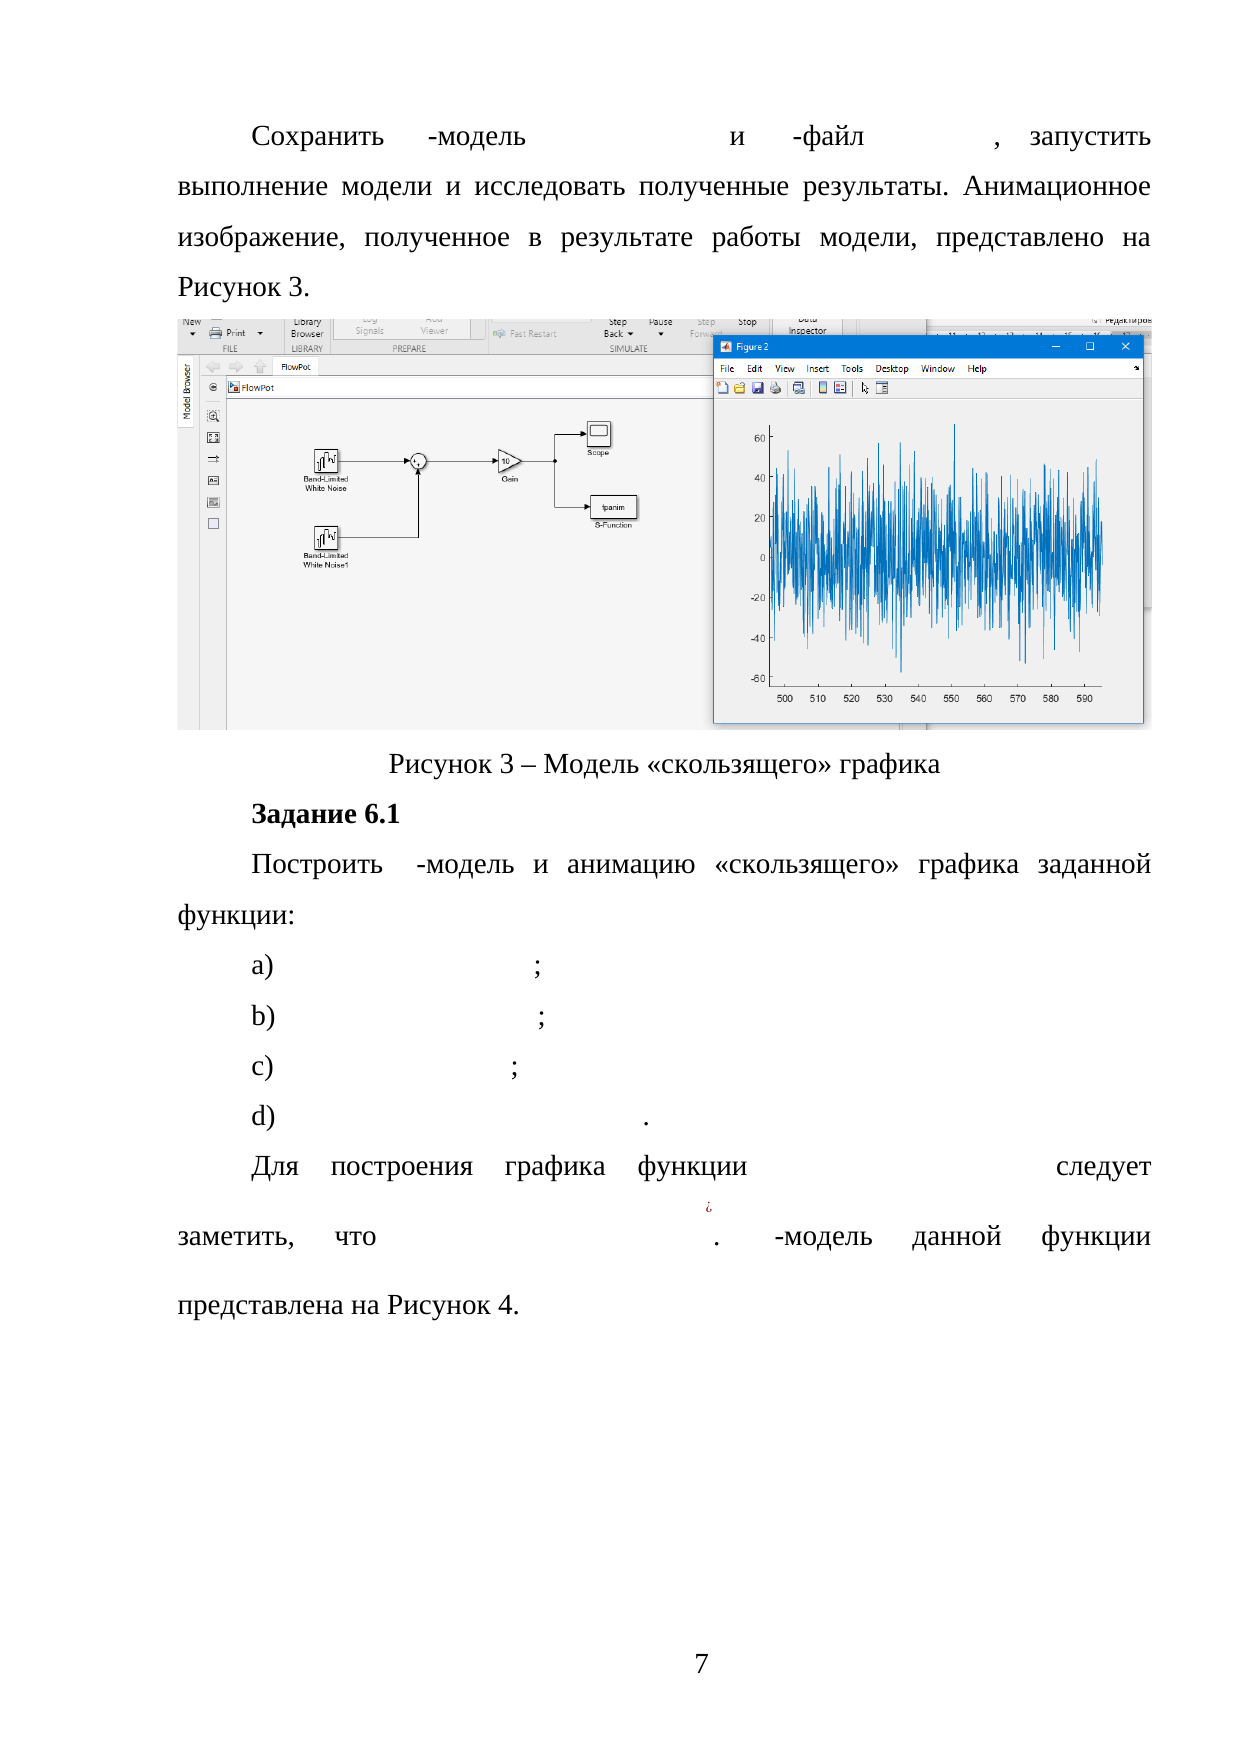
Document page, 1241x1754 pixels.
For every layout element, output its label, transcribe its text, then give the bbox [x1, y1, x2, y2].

list . [251, 1098, 1152, 1132]
list ; [251, 1048, 1152, 1081]
picture [177, 319, 1152, 730]
text Для построения графика функции следует заметить, что . -модель данной функции представлена на рисунок 4. [177, 1148, 1152, 1321]
list ; [251, 947, 1152, 981]
list ; [251, 998, 1152, 1031]
text Сохранить -модель и -файл , запустить выполнение модели и исследовать полученные результаты. Анимационное изображение, полученное в результате работы модели, представлено на рисунок 3. [177, 118, 1152, 303]
text Рисунок 3 – Модель «скользящего» графика [177, 746, 1152, 779]
subtitle Задание 6.1 [177, 796, 1152, 830]
text Построить -модель и анимацию «скользящего» графика заданной функции: [177, 847, 1152, 931]
